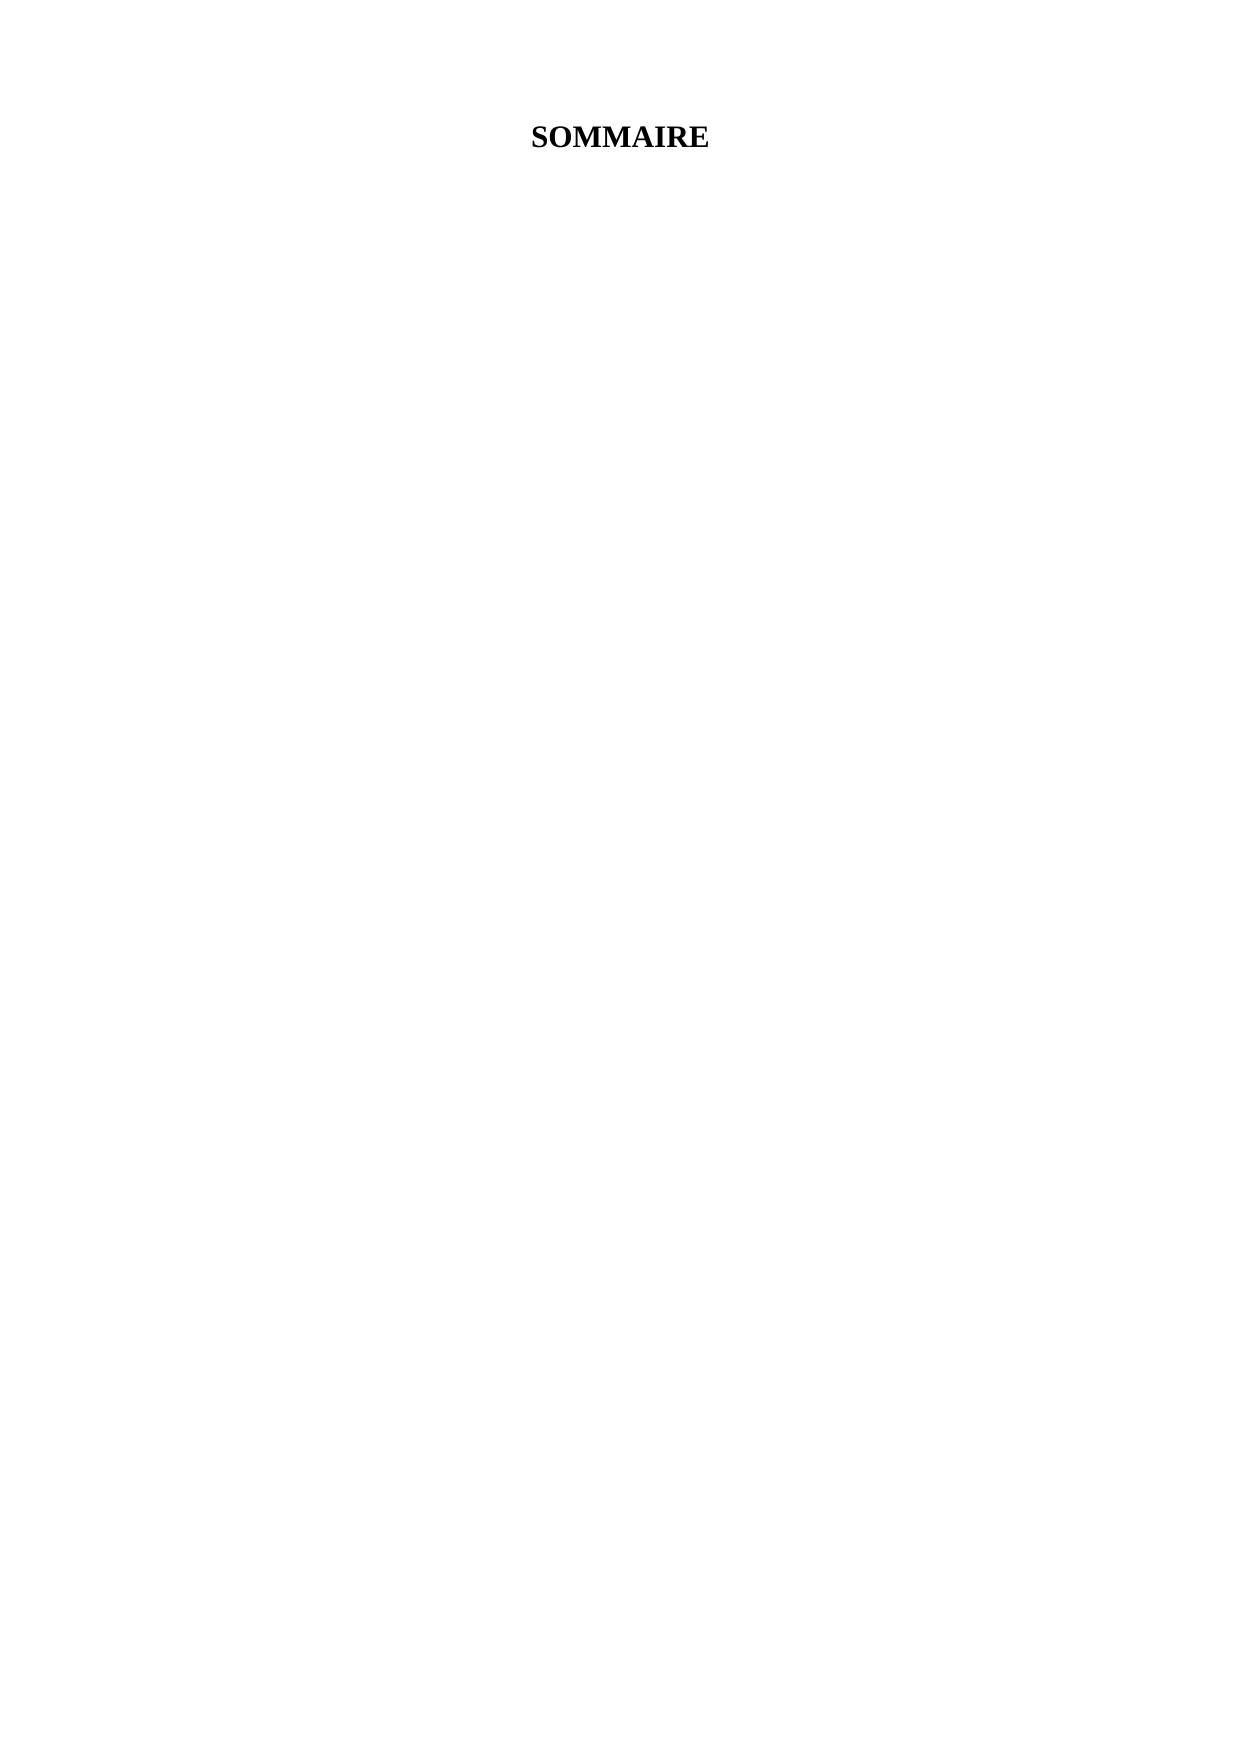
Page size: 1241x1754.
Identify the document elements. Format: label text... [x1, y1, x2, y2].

text SOMMAIRE [118, 118, 1122, 154]
